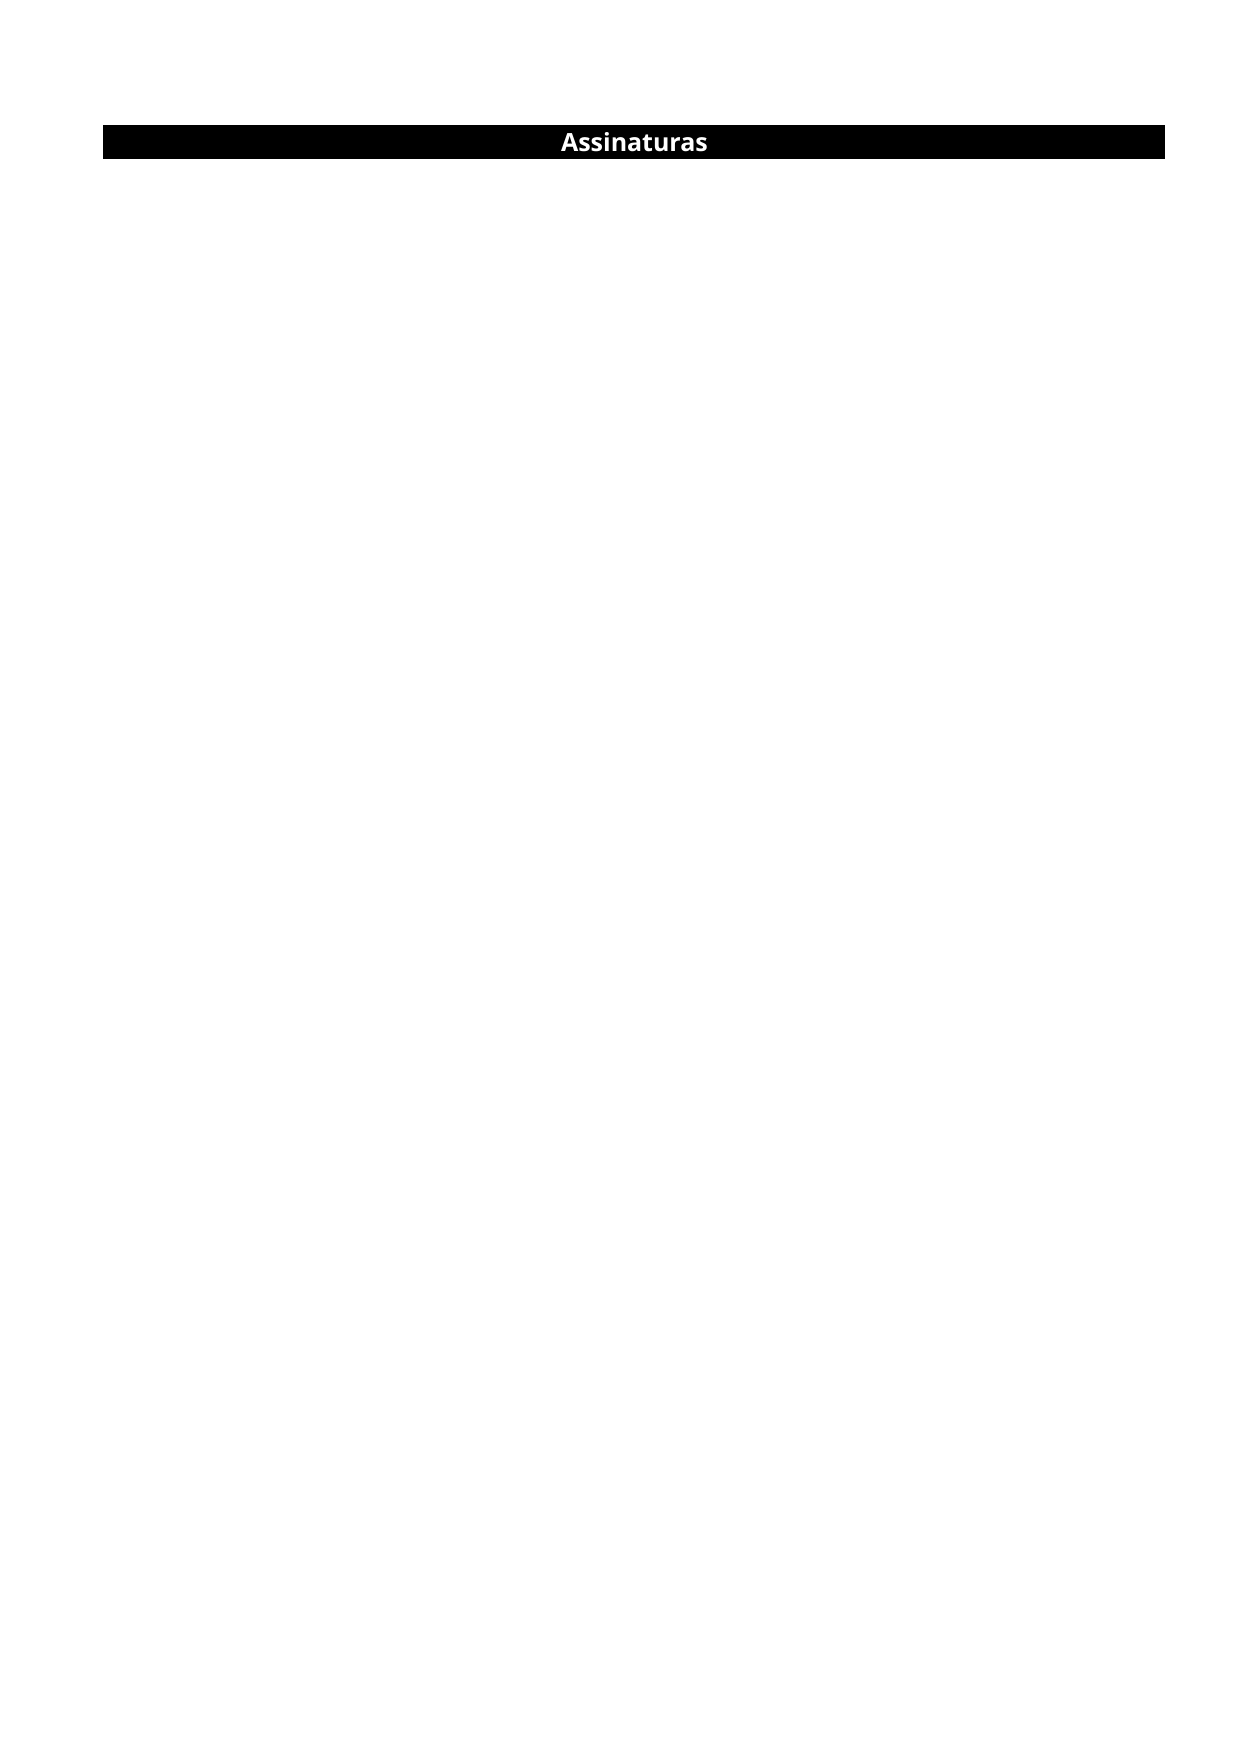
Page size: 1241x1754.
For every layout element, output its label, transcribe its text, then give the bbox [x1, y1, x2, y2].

text Assinaturas [103, 125, 1165, 159]
